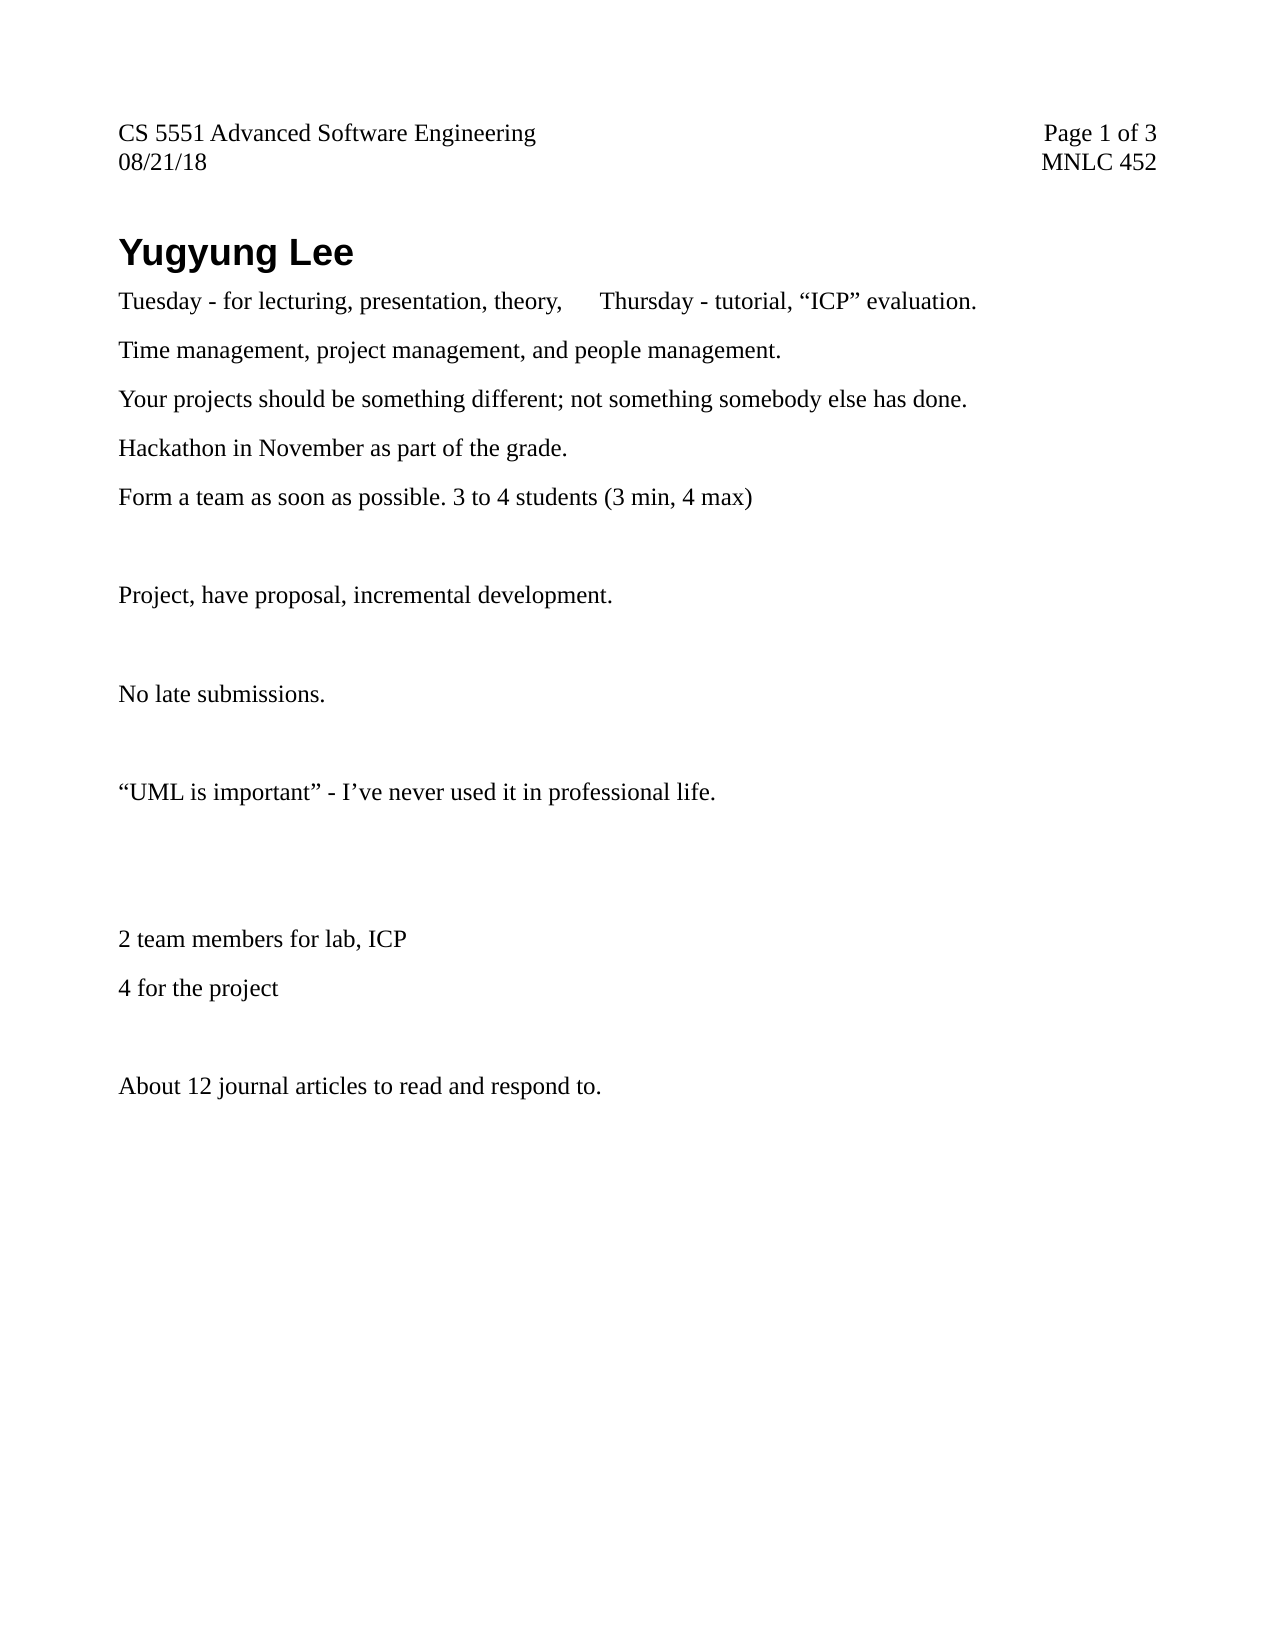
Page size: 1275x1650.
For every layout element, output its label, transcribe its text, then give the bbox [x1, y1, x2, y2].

text About 12 journal articles to read and respond to. [118, 1071, 1157, 1100]
text Project, have proposal, incremental development. [118, 581, 1157, 609]
text Form a team as soon as possible. 3 to 4 students (3 min, 4 max) [118, 482, 1157, 511]
text Your projects should be something different; not something somebody else has done. [118, 384, 1157, 413]
subtitle Yugyung Lee [118, 230, 1157, 274]
text No late submissions. [118, 679, 1157, 707]
text 2 team members for lab, ICP [118, 924, 1157, 953]
text Tuesday - for lecturing, presentation, theory, Thursday - tutorial, “ICP” evaluation. [118, 286, 1157, 315]
text Hackathon in November as part of the grade. [118, 433, 1157, 462]
text 4 for the project [118, 973, 1157, 1002]
text Time management, project management, and people management. [118, 335, 1157, 364]
text “UML is important” - I’ve never used it in professional life. [118, 777, 1157, 806]
